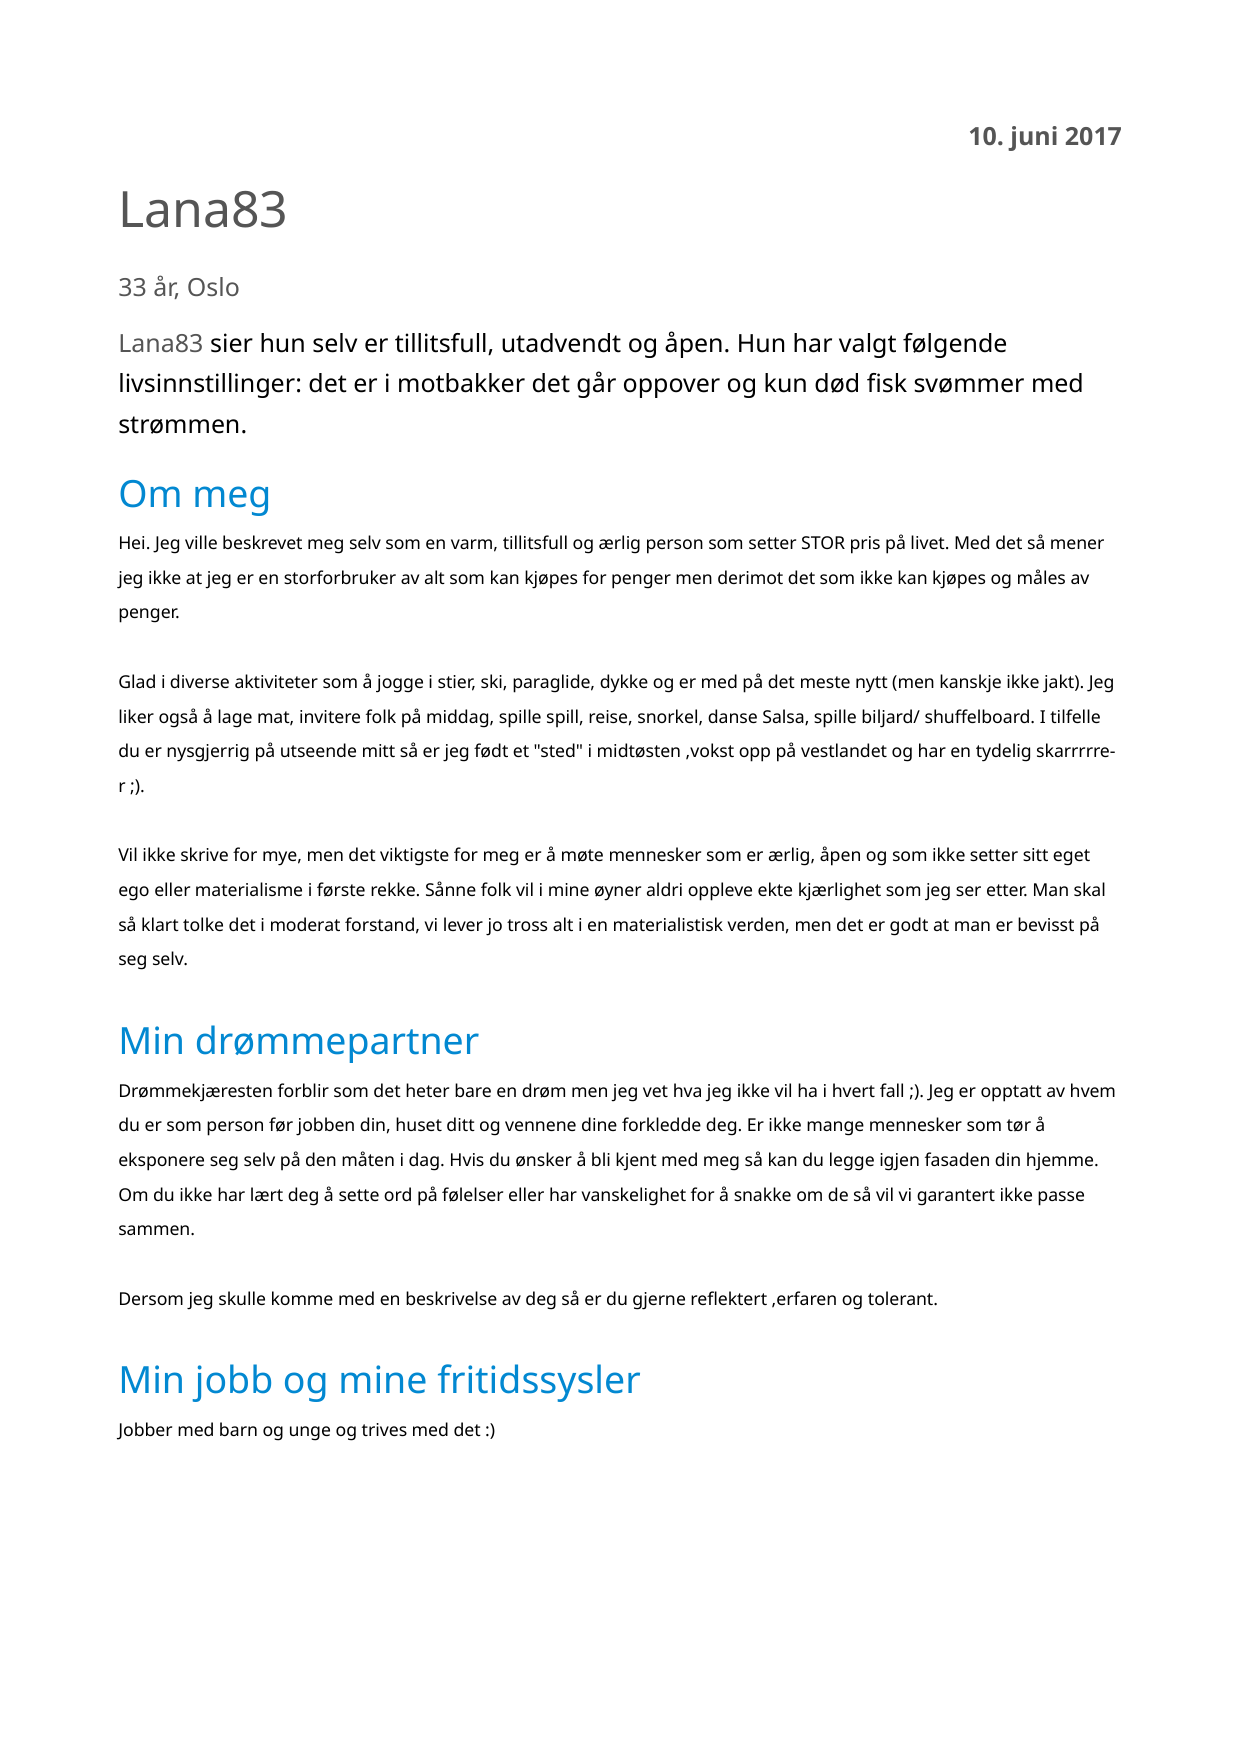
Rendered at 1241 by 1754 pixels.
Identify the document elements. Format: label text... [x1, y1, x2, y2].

text Lana83 sier hun selv er tillitsfull, utadvendt og åpen. Hun har valgt følgende livsinnstillinger: det er i motbakker det går oppover og kun død fisk svømmer med strømmen. [118, 325, 1122, 441]
text 33 år, Oslo [118, 270, 1122, 304]
text 10. juni 2017 [118, 118, 1122, 152]
text Drømmekjæresten forblir som det heter bare en drøm men jeg vet hva jeg ikke vil ha i hvert fall ;). Jeg er opptatt av hvem du er som person før jobben din, huset ditt og vennene dine forkledde deg. Er ikke mange mennesker som tør å eksponere seg selv på den måten i dag. Hvis du ønsker å bli kjent med meg så kan du legge igjen fasaden din hjemme. Om du ikke har lært deg å sette ord på følelser eller har vanskelighet for å snakke om de så vil vi garantert ikke passe sammen. Dersom jeg skulle komme med en beskrivelse av deg så er du gjerne reflektert ,erfaren og tolerant. [118, 1078, 1122, 1310]
text Lana83 [118, 173, 1122, 242]
text Hei. Jeg ville beskrevet meg selv som en varm, tillitsfull og ærlig person som setter STOR pris på livet. Med det så mener jeg ikke at jeg er en storforbruker av alt som kan kjøpes for penger men derimot det som ikke kan kjøpes og måles av penger. Glad i diverse aktiviteter som å jogge i stier, ski, paraglide, dykke og er med på det meste nytt (men kanskje ikke jakt). Jeg liker også å lage mat, invitere folk på middag, spille spill, reise, snorkel, danse Salsa, spille biljard/ shuffelboard. I tilfelle du er nysgjerrig på utseende mitt så er jeg født et "sted" i midtøsten ,vokst opp på vestlandet og har en tydelig skarrrrre- r ;). Vil ikke skrive for mye, men det viktigste for meg er å møte mennesker som er ærlig, åpen og som ikke setter sitt eget ego eller materialisme i første rekke. Sånne folk vil i mine øyner aldri oppleve ekte kjærlighet som jeg ser etter. Man skal så klart tolke det i moderat forstand, vi lever jo tross alt i en materialistisk verden, men det er godt at man er bevisst på seg selv. [118, 531, 1122, 971]
subtitle Min jobb og mine fritidssysler [118, 1354, 1122, 1405]
subtitle Min drømmepartner [118, 1014, 1122, 1066]
subtitle Om meg [118, 467, 1122, 518]
text Jobber med barn og unge og trives med det :) [118, 1418, 1122, 1442]
